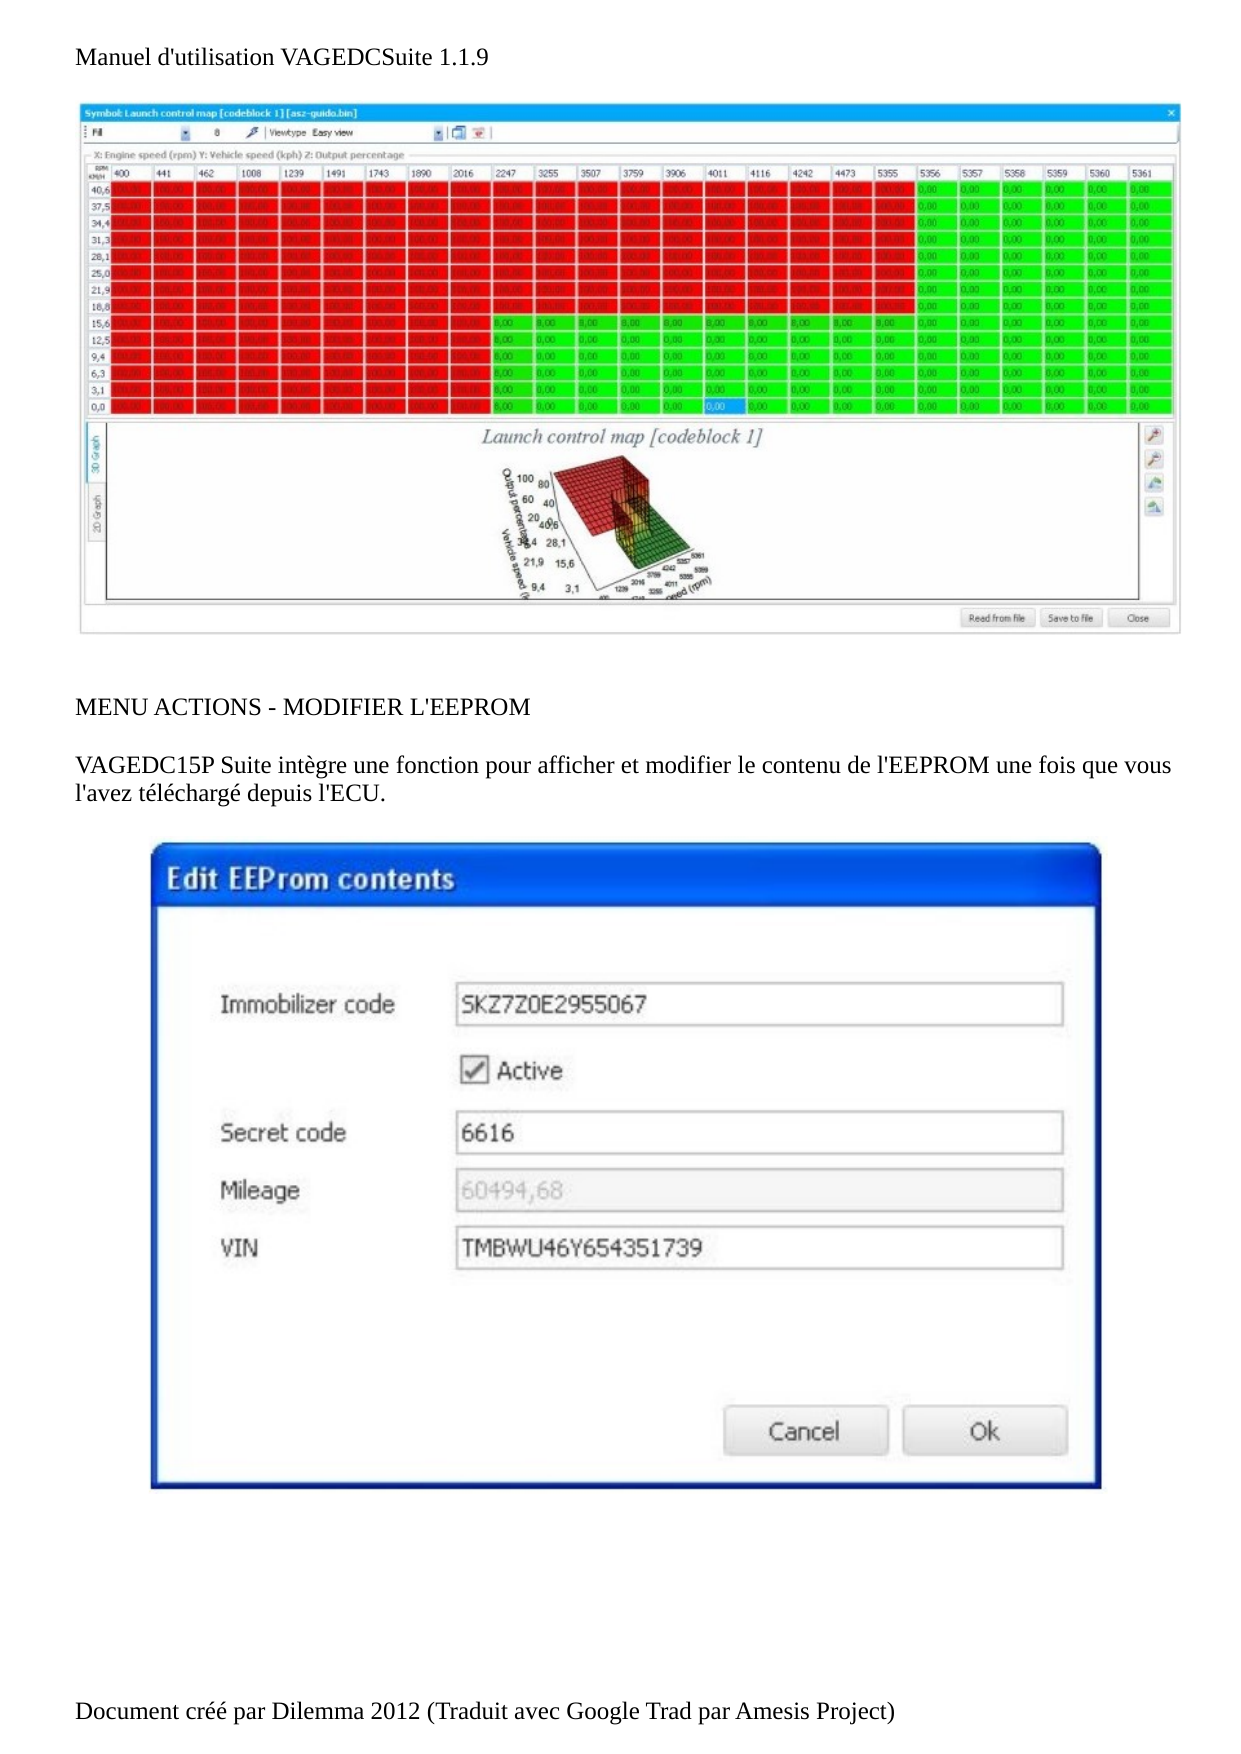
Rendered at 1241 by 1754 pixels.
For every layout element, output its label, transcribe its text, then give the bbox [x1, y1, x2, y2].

text VAGEDC15P Suite intègre une fonction pour afficher et modifier le contenu de l'EEPROM une fois que vous l'avez téléchargé depuis l'ECU. [75, 750, 1181, 807]
text MENU ACTIONS - MODIFIER L'EEPROM [75, 692, 1181, 721]
picture [148, 836, 1108, 1494]
picture [75, 100, 1182, 635]
